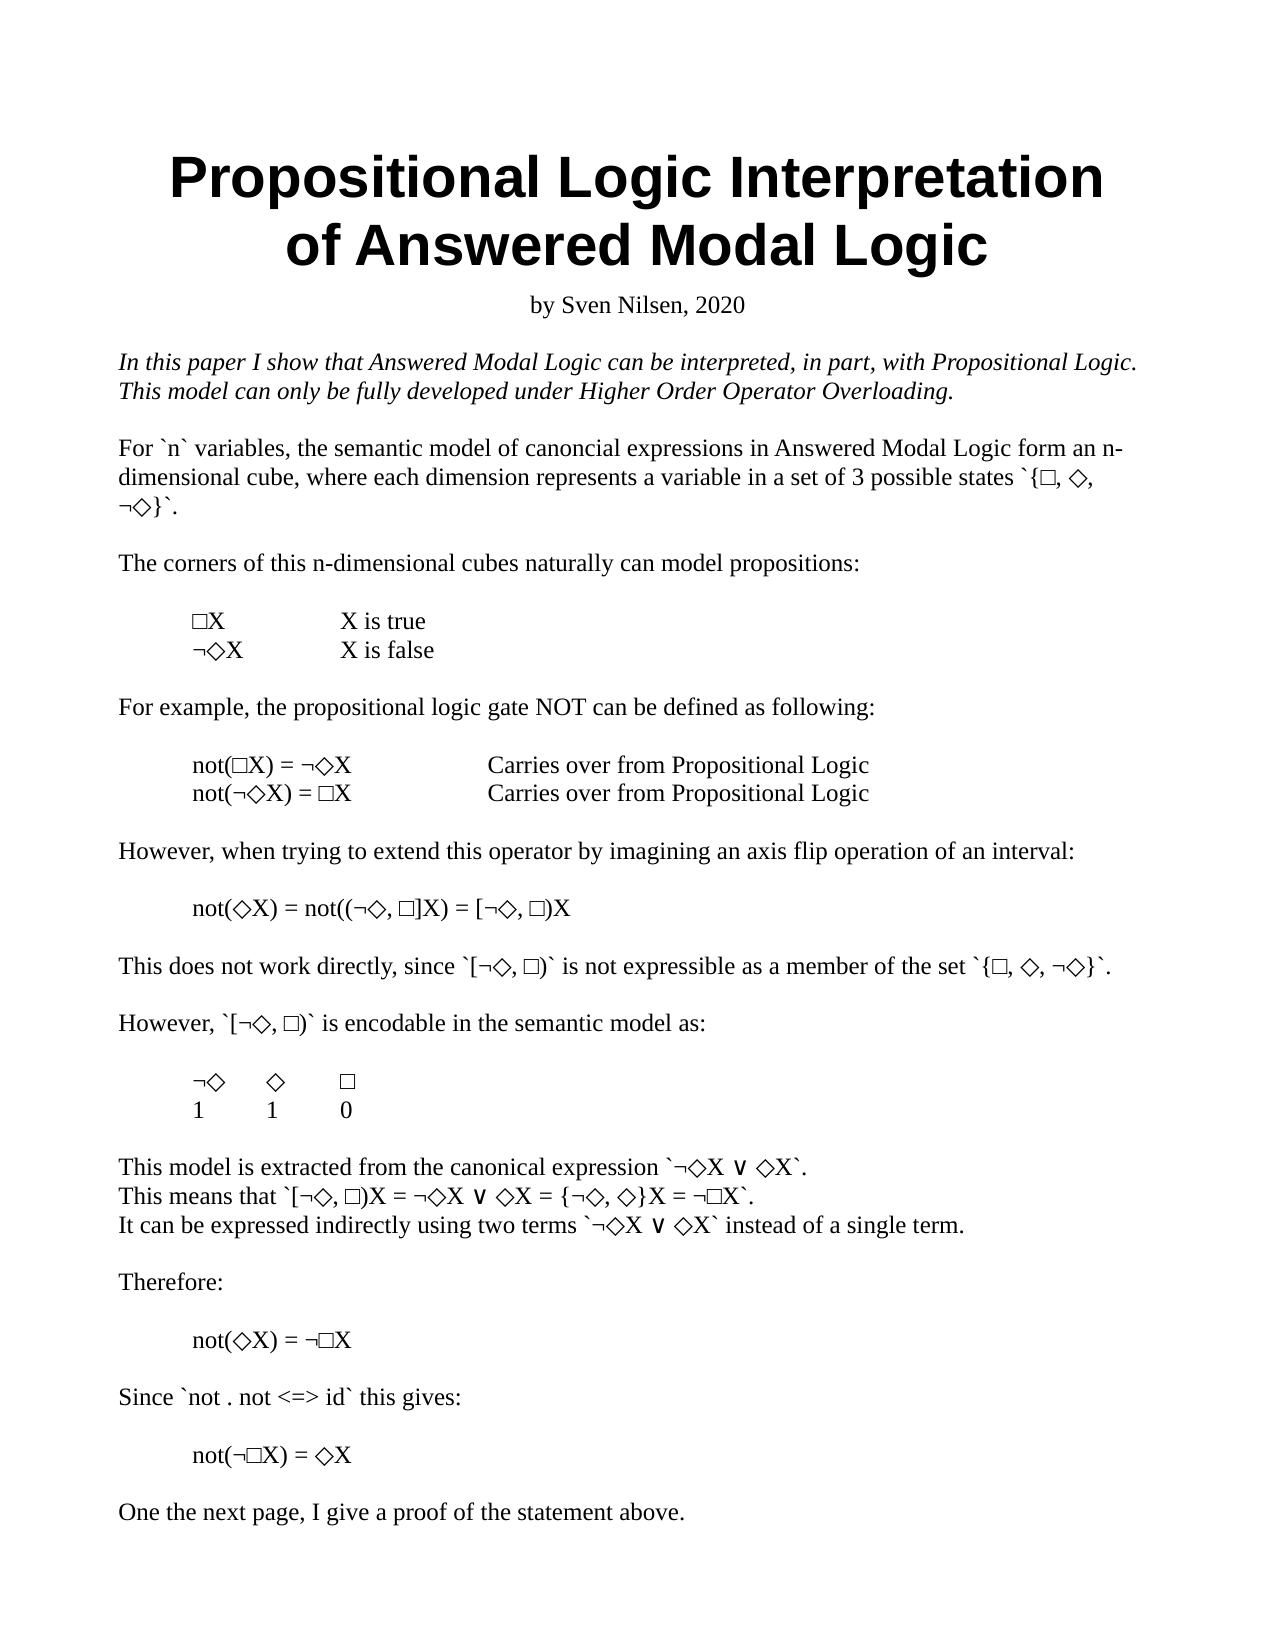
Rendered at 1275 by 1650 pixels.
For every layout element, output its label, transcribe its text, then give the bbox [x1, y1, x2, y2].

text not(¬◇X) = □X Carries over from Propositional Logic [118, 778, 1157, 807]
text This does not work directly, since `[¬◇, □)` is not expressible as a member of the set `{□, ◇, ¬◇}`. [118, 951, 1157, 980]
text It can be expressed indirectly using two terms `¬◇X ∨ ◇X` instead of a single term. [118, 1210, 1157, 1238]
text The corners of this n-dimensional cubes naturally can model propositions: [118, 548, 1157, 577]
text not(¬□X) = ◇X [118, 1440, 1157, 1468]
text For `n` variables, the semantic model of canoncial expressions in Answered Modal Logic form an n-dimensional cube, where each dimension represents a variable in a set of 3 possible states `{□, ◇, ¬◇}`. [118, 433, 1157, 520]
text Therefore: [118, 1267, 1157, 1296]
text This model is extracted from the canonical expression `¬◇X ∨ ◇X`. [118, 1152, 1157, 1181]
text In this paper I show that Answered Modal Logic can be interpreted, in part, with Propositional Logic. [118, 347, 1157, 376]
text □X X is true [118, 606, 1157, 635]
text ¬◇X X is false [118, 635, 1157, 663]
text For example, the propositional logic gate NOT can be defined as following: [118, 692, 1157, 721]
text ¬◇ ◇ □ [118, 1066, 1157, 1095]
text 1 1 0 [118, 1095, 1157, 1123]
text However, when trying to extend this operator by imagining an axis flip operation of an interval: [118, 836, 1157, 865]
text One the next page, I give a proof of the statement above. [118, 1497, 1157, 1526]
text Since `not . not <=> id` this gives: [118, 1382, 1157, 1411]
text not(◇X) = not((¬◇, □]X) = [¬◇, □)X [118, 893, 1157, 922]
text This model can only be fully developed under Higher Order Operator Overloading. [118, 376, 1157, 405]
title Propositional Logic Interpretation of Answered Modal Logic [118, 143, 1157, 277]
text not(◇X) = ¬□X [118, 1325, 1157, 1353]
text This means that `[¬◇, □)X = ¬◇X ∨ ◇X = {¬◇, ◇}X = ¬□X`. [118, 1181, 1157, 1210]
text not(□X) = ¬◇X Carries over from Propositional Logic [118, 750, 1157, 778]
text However, `[¬◇, □)` is encodable in the semantic model as: [118, 1008, 1157, 1037]
text by Sven Nilsen, 2020 [118, 290, 1157, 318]
